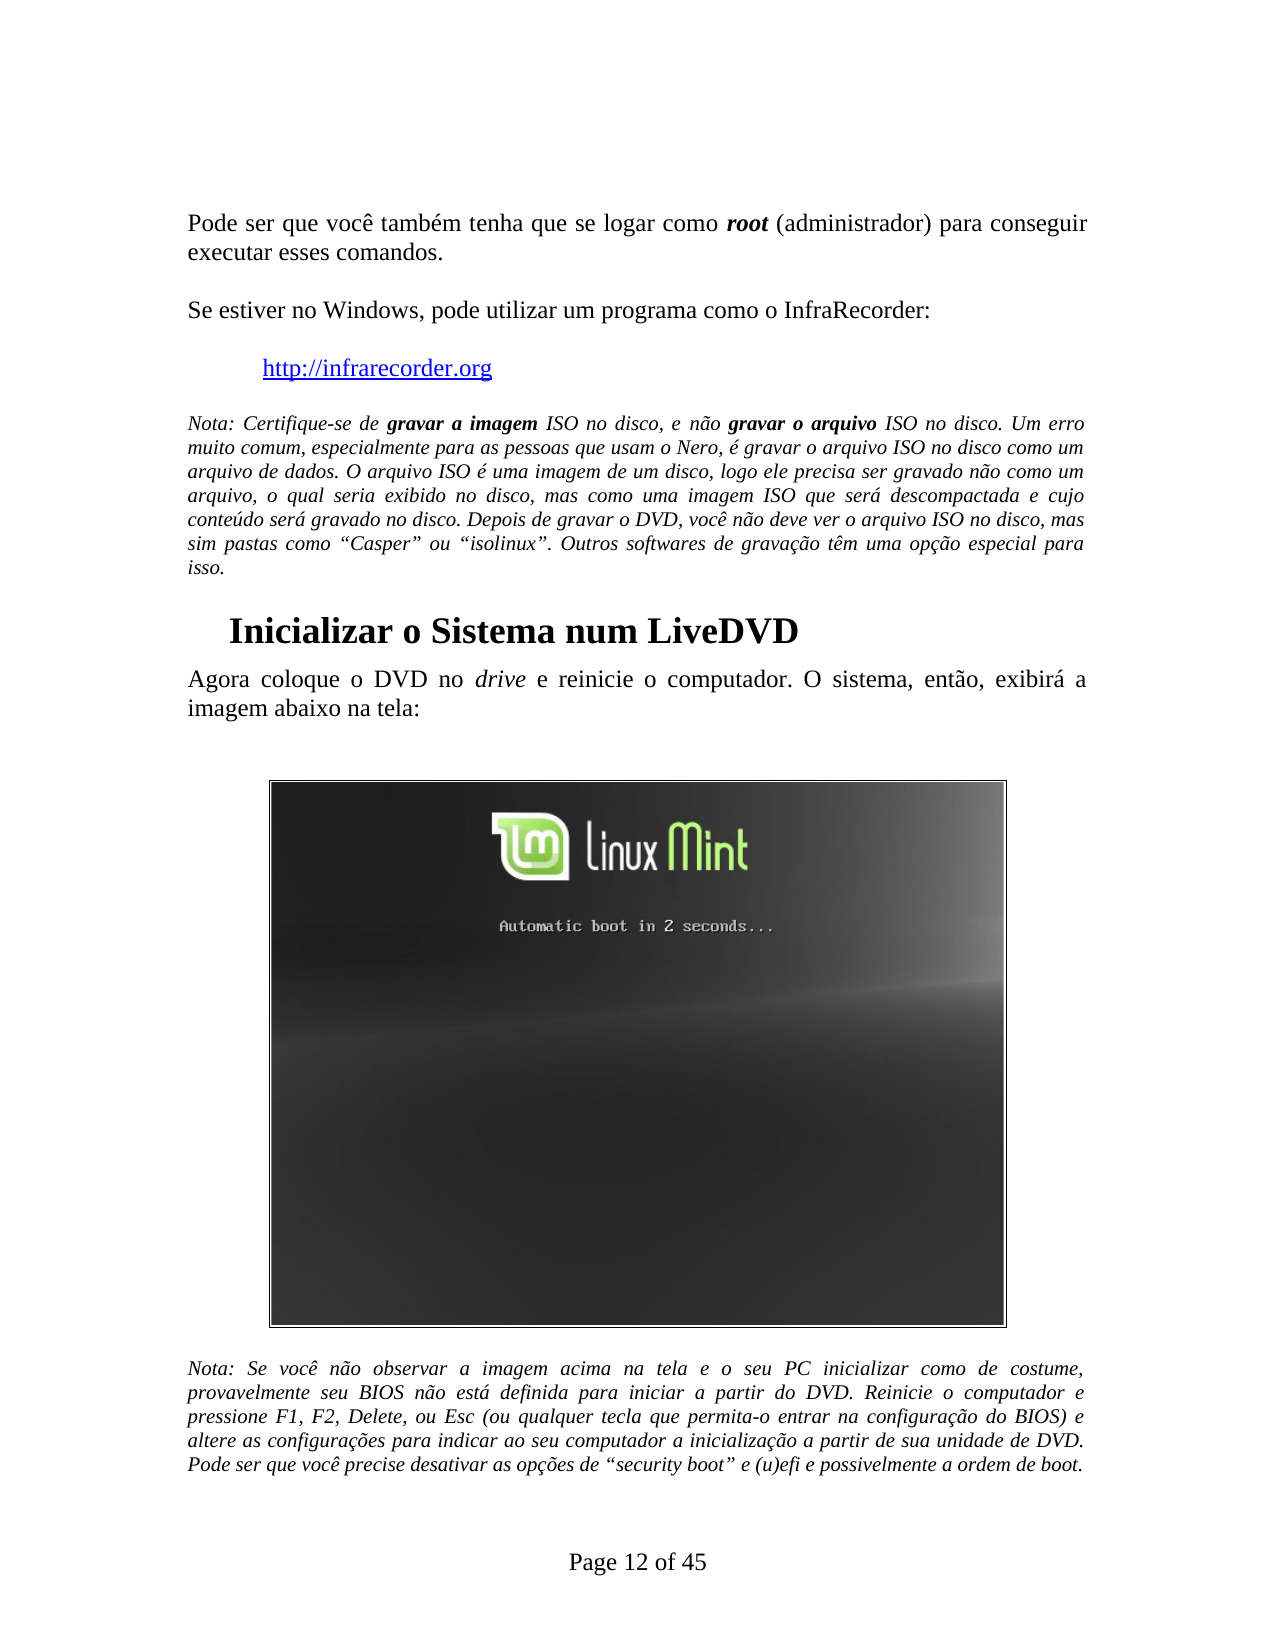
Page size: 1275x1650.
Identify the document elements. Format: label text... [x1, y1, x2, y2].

text http://infrarecorder.org [187, 353, 1087, 382]
text Nota: Certifique-se de gravar a imagem ISO no disco, e não gravar o arquivo ISO no disco. Um erro muito comum, especialmente para as pessoas que usam o Nero, é gravar o arquivo ISO no disco como um arquivo de dados. O arquivo ISO é uma imagem de um disco, logo ele precisa ser gravado não como um arquivo, o qual seria exibido no disco, mas como uma imagem ISO que será descompactada e cujo conteúdo será gravado no disco. Depois de gravar o DVD, você não deve ver o arquivo ISO no disco, mas sim pastas como “Casper” ou “isolinux”. Outros softwares de gravação têm uma opção especial para isso. [187, 411, 1087, 579]
text Nota: Se você não observar a imagem acima na tela e o seu PC inicializar como de costume, provavelmente seu BIOS não está definida para iniciar a partir do DVD. Reinicie o computador e pressione F1, F2, Delete, ou Esc (ou qualquer tecla que permita-o entrar na configuração do BIOS) e altere as configurações para indicar ao seu computador a inicialização a partir de sua unidade de DVD. Pode ser que você precise desativar as opções de “security boot” e (u)efi e possivelmente a ordem de boot. [187, 1356, 1087, 1476]
text Se estiver no Windows, pode utilizar um programa como o InfraRecorder: [187, 295, 1087, 324]
text Agora coloque o DVD no drive e reinicie o computador. O sistema, então, exibirá a imagem abaixo na tela: [187, 664, 1087, 722]
subtitle Inicializar o Sistema num LiveDVD [187, 608, 1087, 652]
text Pode ser que você também tenha que se logar como root (administrador) para conseguir executar esses comandos. [187, 208, 1087, 266]
picture [271, 782, 1004, 1325]
